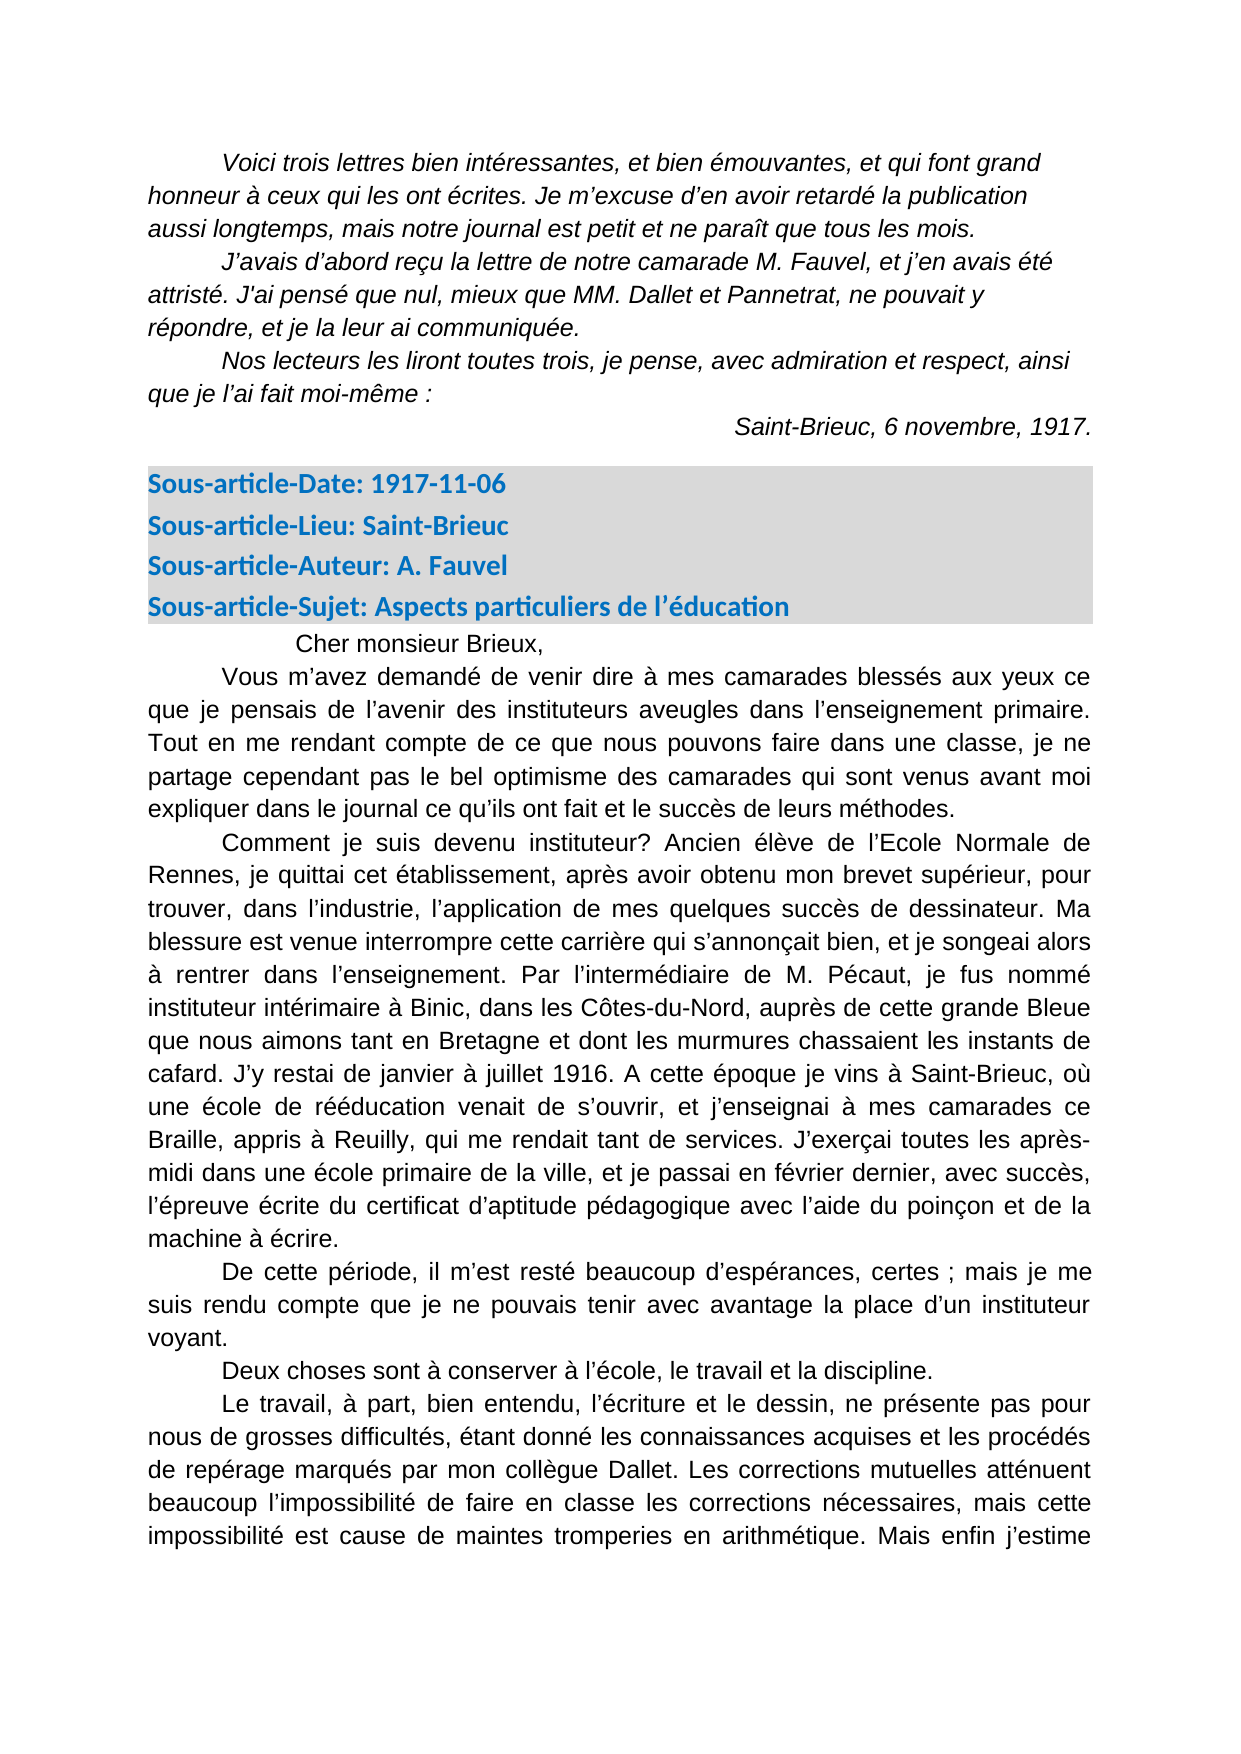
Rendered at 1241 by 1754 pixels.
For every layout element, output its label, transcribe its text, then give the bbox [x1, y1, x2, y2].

text Sous-article-Sujet: Aspects particuliers de l’éducation [148, 588, 1093, 624]
text Le travail, à part, bien entendu, l’écriture et le dessin, ne présente pas pour nous de grosses difficultés, étant donné les connaissances acquises et les procédés de repérage marqués par mon collègue Dallet. Les corrections mutuelles atténuent beaucoup l’impossibilité de faire en classe les corrections nécessaires, mais cette impossibilité est cause de maintes tromperies en arithmétique. Mais enfin j’estime [148, 1389, 1093, 1550]
text Vous m’avez demandé de venir dire à mes camarades blessés aux yeux ce que je pensais de l’avenir des instituteurs aveugles dans l’enseignement primaire. Tout en me rendant compte de ce que nous pouvons faire dans une classe, je ne partage cependant pas le bel optimisme des camarades qui sont venus avant moi expliquer dans le journal ce qu’ils ont fait et le succès de leurs méthodes. [148, 662, 1093, 823]
text De cette période, il m’est resté beaucoup d’espérances, certes ; mais je me suis rendu compte que je ne pouvais tenir avec avantage la place d’un instituteur voyant. [148, 1257, 1093, 1352]
text Deux choses sont à conserver à l’école, le travail et la discipline. [148, 1356, 1093, 1384]
text Sous-article-Auteur: A. Fauvel [148, 547, 1093, 583]
text Saint-Brieuc, 6 novembre, 1917. [148, 412, 1093, 441]
text Nos lecteurs les liront toutes trois, je pense, avec admiration et respect, ainsi que je l’ai fait moi-même : [148, 346, 1093, 407]
text Sous-article-Lieu: Saint-Brieuc [148, 507, 1093, 542]
text J’avais d’abord reçu la lettre de notre camarade M. Fauvel, et j’en avais été attristé. J'ai pensé que nul, mieux que MM. Dallet et Pannetrat, ne pouvait y répondre, et je la leur ai communiquée. [148, 247, 1093, 341]
text Voici trois lettres bien intéressantes, et bien émouvantes, et qui font grand honneur à ceux qui les ont écrites. Je m’excuse d’en avoir retardé la publication aussi longtemps, mais notre journal est petit et ne paraît que tous les mois. [148, 148, 1093, 242]
text Cher monsieur Brieux, [221, 629, 1093, 658]
text Sous-article-Date: 1917-11-06 [148, 466, 1093, 501]
text Comment je suis devenu instituteur? Ancien élève de l’Ecole Normale de Rennes, je quittai cet établissement, après avoir obtenu mon brevet supérieur, pour trouver, dans l’industrie, l’application de mes quelques succès de dessinateur. Ma blessure est venue interrompre cette carrière qui s’annonçait bien, et je songeai alors à rentrer dans l’enseignement. Par l’intermédiaire de M. Pécaut, je fus nommé instituteur intérimaire à Binic, dans les Côtes-du-Nord, auprès de cette grande Bleue que nous aimons tant en Bretagne et dont les murmures chassaient les instants de cafard. J’y restai de janvier à juillet 1916. A cette époque je vins à Saint-Brieuc, où une école de rééducation venait de s’ouvrir, et j’enseignai à mes camarades ce Braille, appris à Reuilly, qui me rendait tant de services. J’exerçai toutes les après-midi dans une école primaire de la ville, et je passai en février dernier, avec succès, l’épreuve écrite du certificat d’aptitude pédagogique avec l’aide du poinçon et de la machine à écrire. [148, 827, 1093, 1252]
